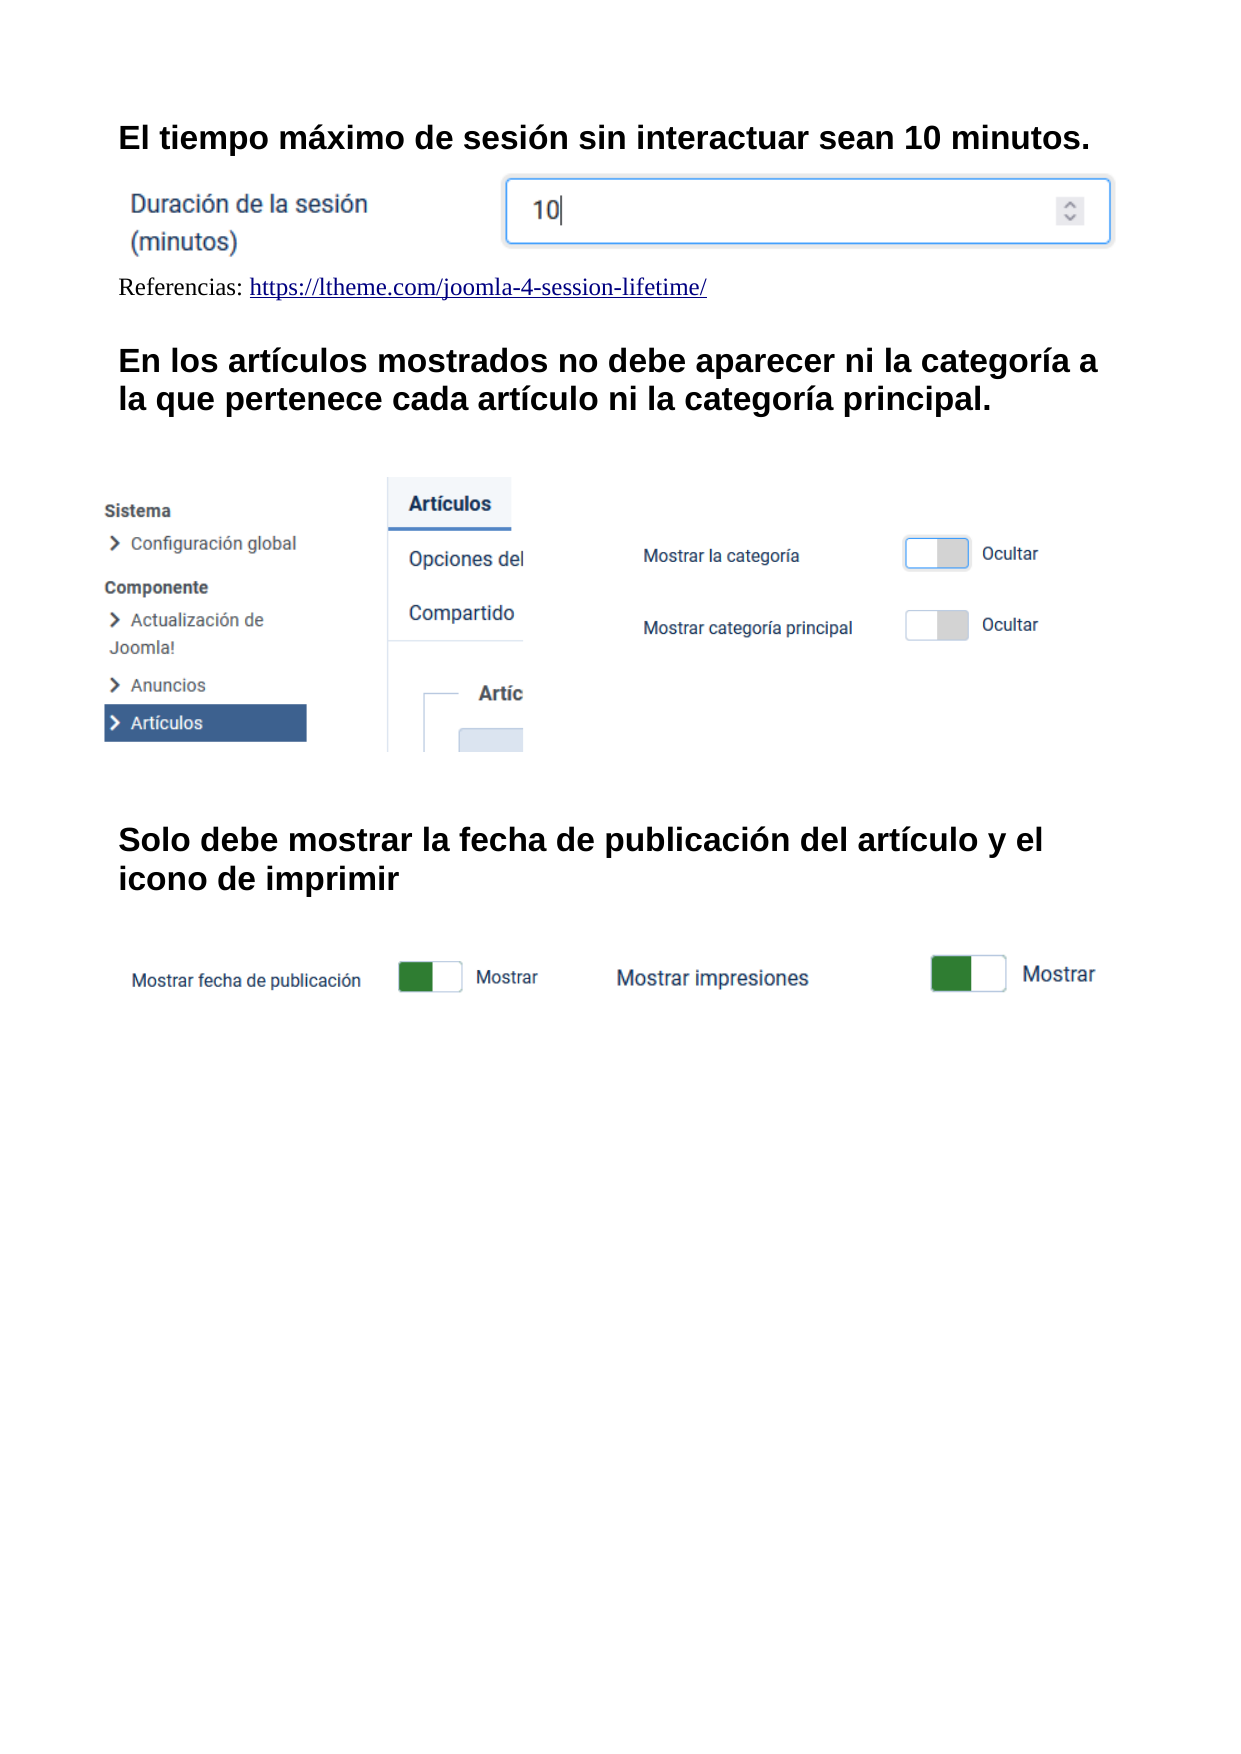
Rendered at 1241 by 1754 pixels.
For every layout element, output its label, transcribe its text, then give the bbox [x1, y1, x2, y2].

picture [116, 941, 547, 1007]
picture [628, 527, 1053, 656]
subtitle El tiempo máximo de sesión sin interactuar sean 10 minutos. [118, 118, 1122, 157]
subtitle En los artículos mostrados no debe aparecer ni la categoría a la que pertenece cada artículo ni la categoría principal. [118, 340, 1122, 418]
picture [118, 169, 1122, 268]
picture [82, 477, 524, 752]
picture [606, 943, 1118, 1011]
text Referencias: https://ltheme.com/joomla-4-session-lifetime/ [118, 268, 1122, 301]
subtitle Solo debe mostrar la fecha de publicación del artículo y el icono de imprimir [118, 820, 1122, 898]
